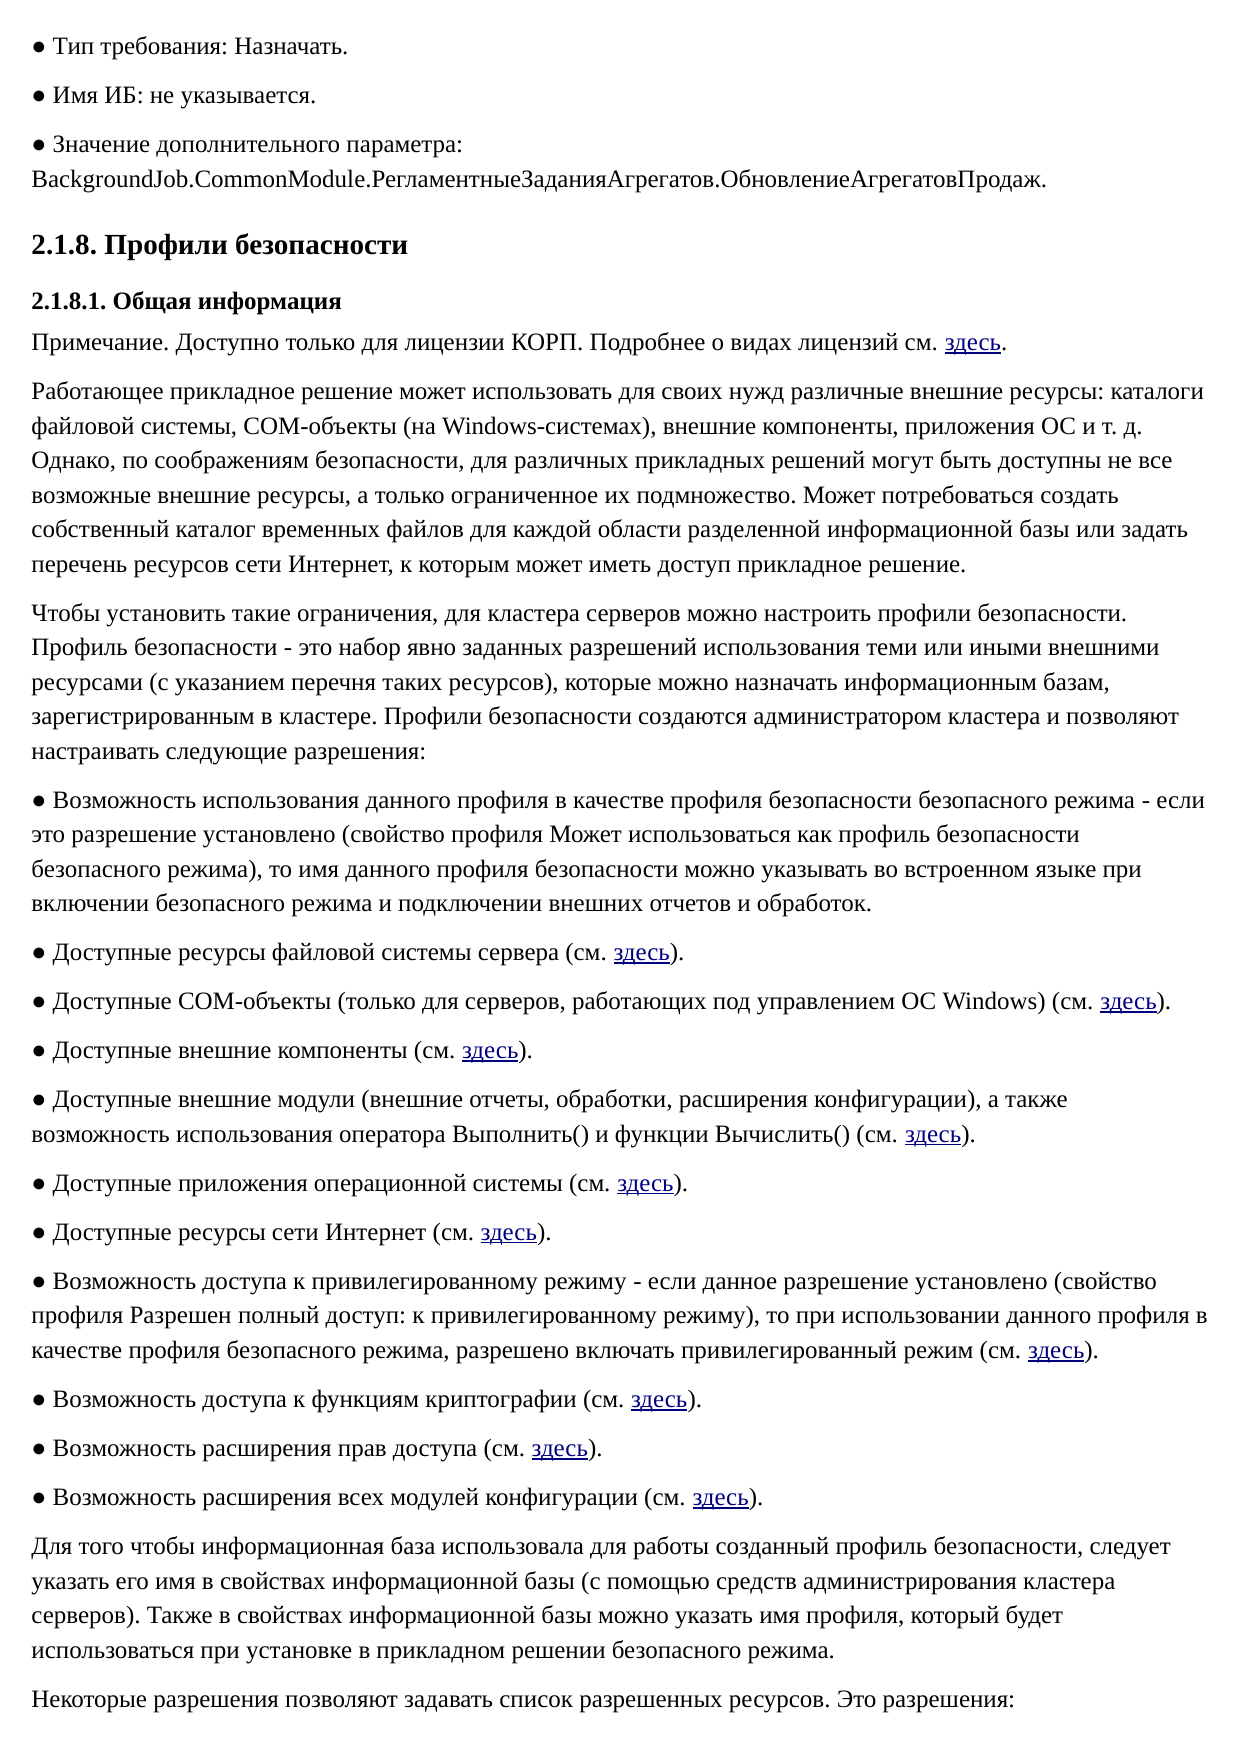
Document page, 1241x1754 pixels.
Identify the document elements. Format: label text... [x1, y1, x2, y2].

text Примечание. Доступно только для лицензии КОРП. Подробнее о видах лицензий см. здесь. [31, 327, 1212, 356]
text ● Имя ИБ: не указывается. [31, 80, 1212, 109]
subtitle 2.1.8.1. Общая информация [31, 286, 1212, 315]
text ● Возможность доступа к привилегированному режиму ‑ если данное разрешение установлено (свойство профиля Разрешен полный доступ: к привилегированному режиму), то при использовании данного профиля в качестве профиля безопасного режима, разрешено включать привилегированный режим (см. здесь). [31, 1266, 1212, 1364]
text ● Возможность расширения всех модулей конфигурации (см. здесь). [31, 1482, 1212, 1511]
text ● Доступные внешние модули (внешние отчеты, обработки, расширения конфигурации), а также возможность использования оператора Выполнить() и функции Вычислить() (см. здесь). [31, 1084, 1212, 1148]
text Чтобы установить такие ограничения, для кластера серверов можно настроить профили безопасности. Профиль безопасности ‑ это набор явно заданных разрешений использования теми или иными внешними ресурсами (с указанием перечня таких ресурсов), которые можно назначать информационным базам, зарегистрированным в кластере. Профили безопасности создаются администратором кластера и позволяют настраивать следующие разрешения: [31, 598, 1212, 764]
text ● Возможность использования данного профиля в качестве профиля безопасности безопасного режима ‑ если это разрешение установлено (свойство профиля Может использоваться как профиль безопасности безопасного режима), то имя данного профиля безопасности можно указывать во встроенном языке при включении безопасного режима и подключении внешних отчетов и обработок. [31, 785, 1212, 917]
text ● Значение дополнительного параметра: BackgroundJob.CommonModule.РегламентныеЗаданияАгрегатов.ОбновлениеАгрегатовПродаж. [31, 129, 1212, 193]
text ● Доступные ресурсы сети Интернет (см. здесь). [31, 1217, 1212, 1246]
text ● Доступные внешние компоненты (см. здесь). [31, 1035, 1212, 1064]
text ● Доступные ресурсы файловой системы сервера (см. здесь). [31, 937, 1212, 966]
text ● Возможность расширения прав доступа (см. здесь). [31, 1433, 1212, 1462]
text ● Тип требования: Назначать. [31, 31, 1212, 60]
text Некоторые разрешения позволяют задавать список разрешенных ресурсов. Это разрешения: [31, 1684, 1212, 1713]
text Работающее прикладное решение может использовать для своих нужд различные внешние ресурсы: каталоги файловой системы, COM-объекты (на Windows-системах), внешние компоненты, приложения ОС и т. д. Однако, по соображениям безопасности, для различных прикладных решений могут быть доступны не все возможные внешние ресурсы, а только ограниченное их подмножество. Может потребоваться создать собственный каталог временных файлов для каждой области разделенной информационной базы или задать перечень ресурсов сети Интернет, к которым может иметь доступ прикладное решение. [31, 376, 1212, 577]
subtitle 2.1.8. Профили безопасности [31, 227, 1212, 261]
text ● Возможность доступа к функциям криптографии (см. здесь). [31, 1384, 1212, 1413]
text Для того чтобы информационная база использовала для работы созданный профиль безопасности, следует указать его имя в свойствах информационной базы (с помощью средств администрирования кластера серверов). Также в свойствах информационной базы можно указать имя профиля, который будет использоваться при установке в прикладном решении безопасного режима. [31, 1531, 1212, 1663]
text ● Доступные COM-объекты (только для серверов, работающих под управлением ОС Windows) (см. здесь). [31, 986, 1212, 1015]
text ● Доступные приложения операционной системы (см. здесь). [31, 1168, 1212, 1197]
